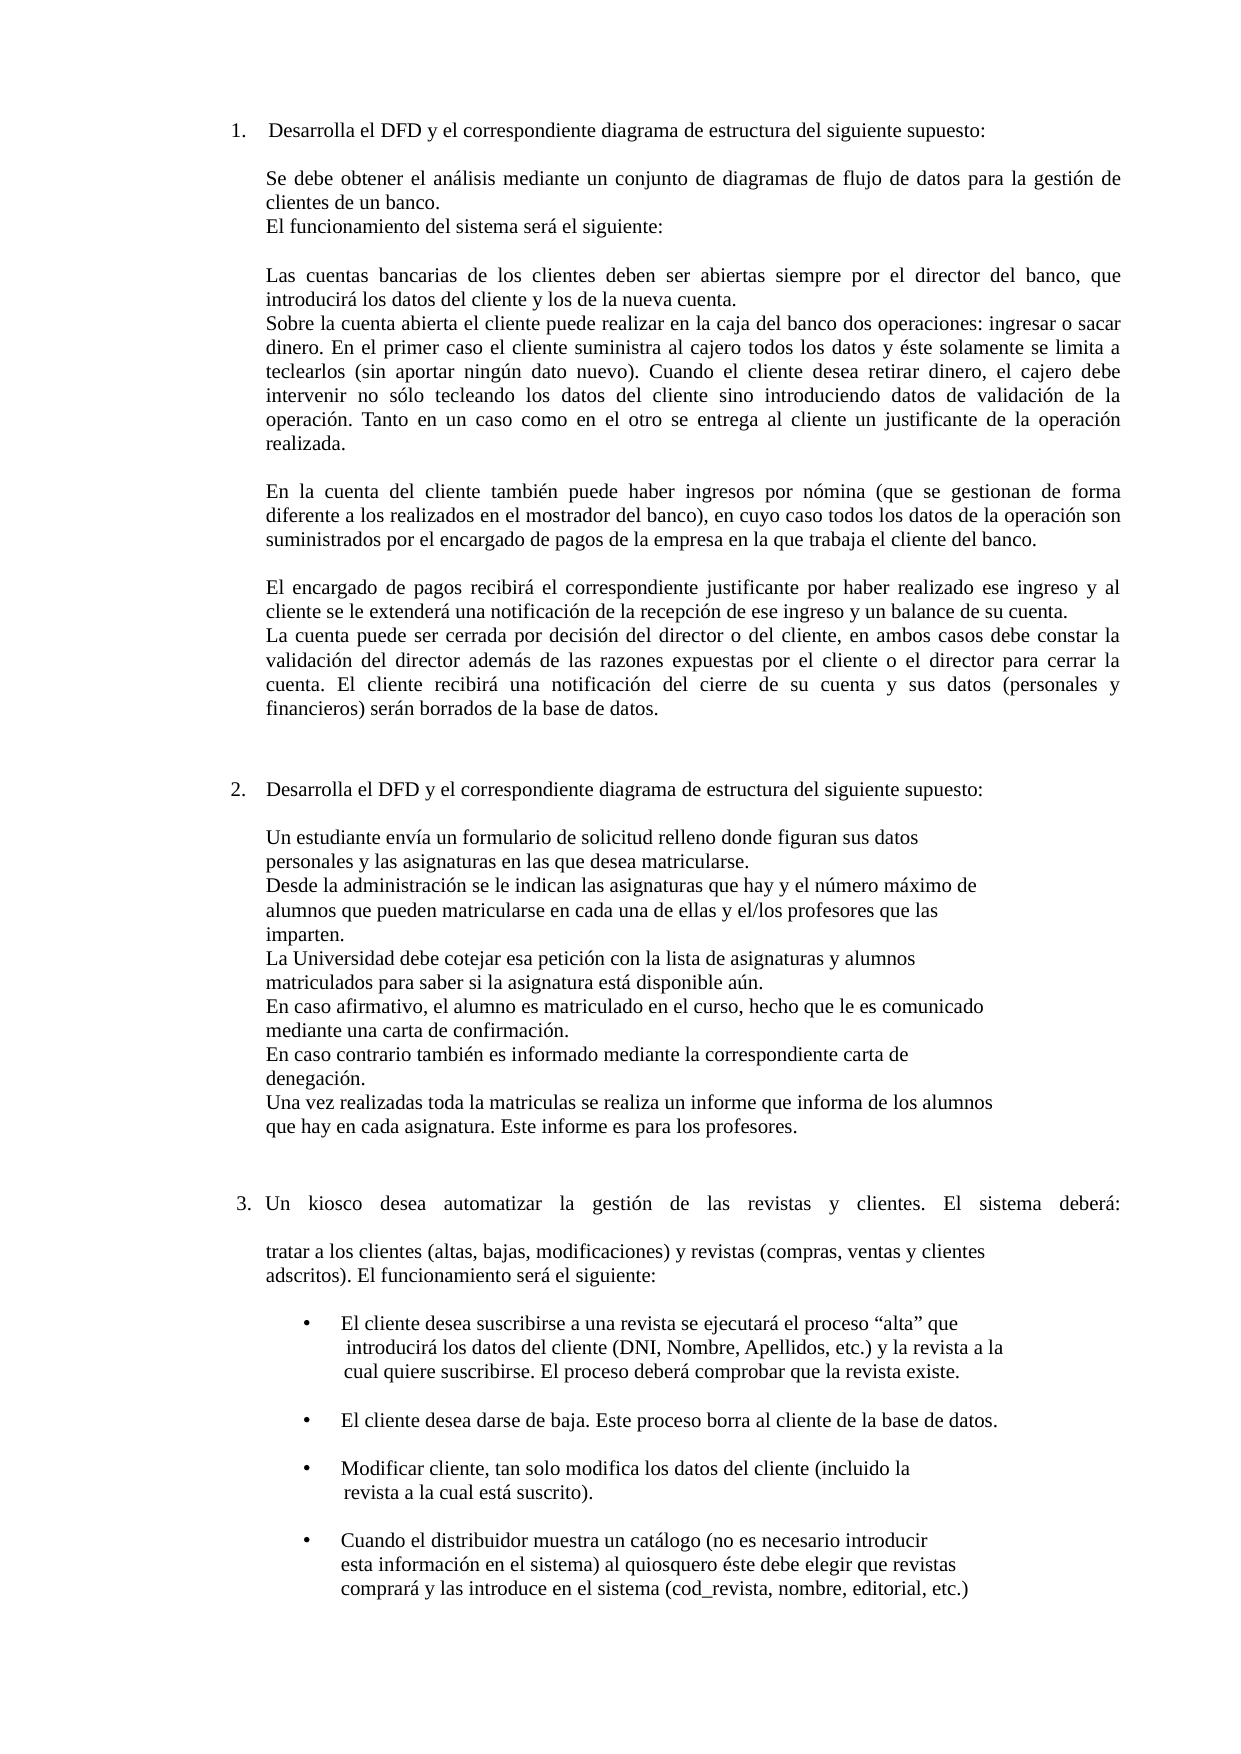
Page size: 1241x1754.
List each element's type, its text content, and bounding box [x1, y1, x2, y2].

list Cuando el distribuidor muestra un catálogo (no es necesario introducir [303, 1528, 1122, 1552]
text La Universidad debe cotejar esa petición con la lista de asignaturas y alumnos [266, 946, 1122, 970]
text que hay en cada asignatura. Este informe es para los profesores. [266, 1114, 1122, 1138]
text Las cuentas bancarias de los clientes deben ser abiertas siempre por el director del banco, que introducirá los datos del cliente y los de la nueva cuenta. [266, 262, 1122, 311]
text cual quiere suscribirse. El proceso deberá comprobar que la revista existe. [266, 1359, 1122, 1383]
text El funcionamiento del sistema será el siguiente: [192, 214, 1122, 238]
text Se debe obtener el análisis mediante un conjunto de diagramas de flujo de datos para la gestión de clientes de un banco. [266, 166, 1122, 214]
text alumnos que pueden matricularse en cada una de ellas y el/los profesores que las [266, 897, 1122, 922]
list El cliente desea suscribirse a una revista se ejecutará el proceso “alta” que [303, 1311, 1122, 1335]
text matriculados para saber si la asignatura está disponible aún. [266, 970, 1122, 994]
text adscritos). El funcionamiento será el siguiente: [266, 1263, 1122, 1287]
text imparten. [266, 922, 1122, 946]
text La cuenta puede ser cerrada por decisión del director o del cliente, en ambos casos debe constar la validación del director además de las razones expuestas por el cliente o el director para cerrar la cuenta. El cliente recibirá una notificación del cierre de su cuenta y sus datos (personales y financieros) serán borrados de la base de datos. [266, 623, 1122, 720]
list Desarrolla el DFD y el correspondiente diagrama de estructura del siguiente supuesto: [231, 118, 1122, 142]
list Un kiosco desea automatizar la gestión de las revistas y clientes. El sistema deberá: [236, 1191, 1122, 1239]
text mediante una carta de confirmación. [266, 1018, 1122, 1042]
text En caso afirmativo, el alumno es matriculado en el curso, hecho que le es comunicado [266, 994, 1122, 1018]
text Sobre la cuenta abierta el cliente puede realizar en la caja del banco dos operaciones: ingresar o sacar dinero. En el primer caso el cliente suministra al cajero todos los datos y éste solamente se limita a teclearlos (sin aportar ningún dato nuevo). Cuando el cliente desea retirar dinero, el cajero debe intervenir no sólo tecleando los datos del cliente sino introduciendo datos de validación de la operación. Tanto en un caso como en el otro se entrega al cliente un justificante de la operación realizada. [266, 311, 1122, 455]
text denegación. [266, 1066, 1122, 1090]
text comprará y las introduce en el sistema (cod_revista, nombre, editorial, etc.) [266, 1576, 1122, 1600]
list El cliente desea darse de baja. Este proceso borra al cliente de la base de datos. [303, 1407, 1122, 1432]
list Desarrolla el DFD y el correspondiente diagrama de estructura del siguiente supuesto: [230, 777, 1122, 801]
text tratar a los clientes (altas, bajas, modificaciones) y revistas (compras, ventas y clientes [266, 1239, 1122, 1263]
text Un estudiante envía un formulario de solicitud relleno donde figuran sus datos [266, 825, 1122, 849]
text introducirá los datos del cliente (DNI, Nombre, Apellidos, etc.) y la revista a la [266, 1335, 1122, 1359]
text En la cuenta del cliente también puede haber ingresos por nómina (que se gestionan de forma diferente a los realizados en el mostrador del banco), en cuyo caso todos los datos de la operación son suministrados por el encargado de pagos de la empresa en la que trabaja el cliente del banco. [266, 479, 1122, 551]
text El encargado de pagos recibirá el correspondiente justificante por haber realizado ese ingreso y al cliente se le extenderá una notificación de la recepción de ese ingreso y un balance de su cuenta. [266, 575, 1122, 623]
text personales y las asignaturas en las que desea matricularse. [266, 849, 1122, 873]
text revista a la cual está suscrito). [266, 1480, 1122, 1504]
text En caso contrario también es informado mediante la correspondiente carta de [266, 1042, 1122, 1066]
text Una vez realizadas toda la matriculas se realiza un informe que informa de los alumnos [266, 1090, 1122, 1114]
text esta información en el sistema) al quiosquero éste debe elegir que revistas [266, 1552, 1122, 1576]
list Modificar cliente, tan solo modifica los datos del cliente (incluido la [303, 1456, 1122, 1480]
text Desde la administración se le indican las asignaturas que hay y el número máximo de [266, 873, 1122, 897]
